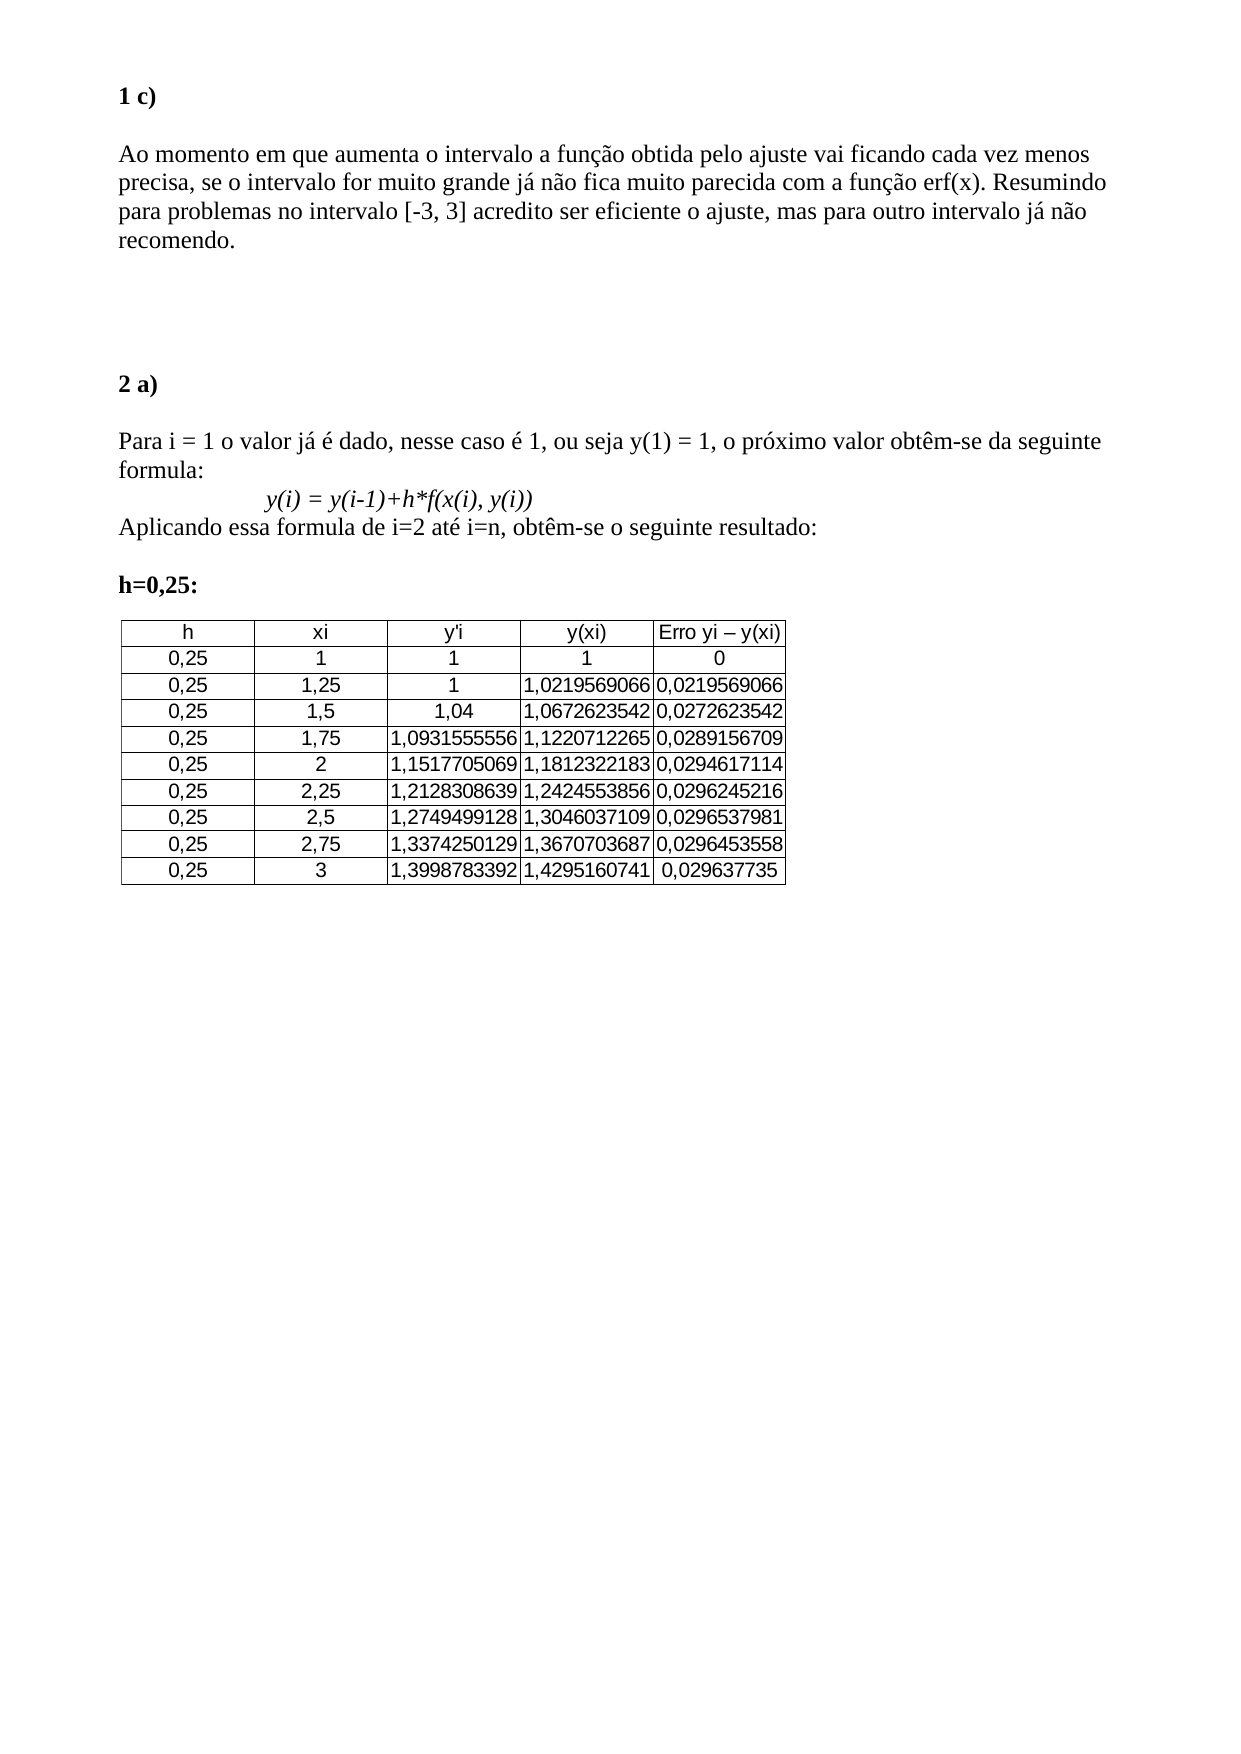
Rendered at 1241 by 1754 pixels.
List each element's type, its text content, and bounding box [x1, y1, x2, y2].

text Ao momento em que aumenta o intervalo a função obtida pelo ajuste vai ficando cada vez menos precisa, se o intervalo for muito grande já não fica muito parecida com a função erf(x). Resumindo para problemas no intervalo [-3, 3] acredito ser eficiente o ajuste, mas para outro intervalo já não recomendo. [118, 139, 1122, 254]
text Para i = 1 o valor já é dado, nesse caso é 1, ou seja y(1) = 1, o próximo valor obtêm-se da seguinte formula: [118, 426, 1122, 484]
text h=0,25: [118, 570, 1122, 599]
text 1 c) [118, 81, 1122, 110]
text y(i) = y(i-1)+h*f(x(i), y(i)) [118, 484, 1122, 512]
text Aplicando essa formula de i=2 até i=n, obtêm-se o seguinte resultado: [118, 512, 1122, 541]
text 2 a) [118, 369, 1122, 397]
